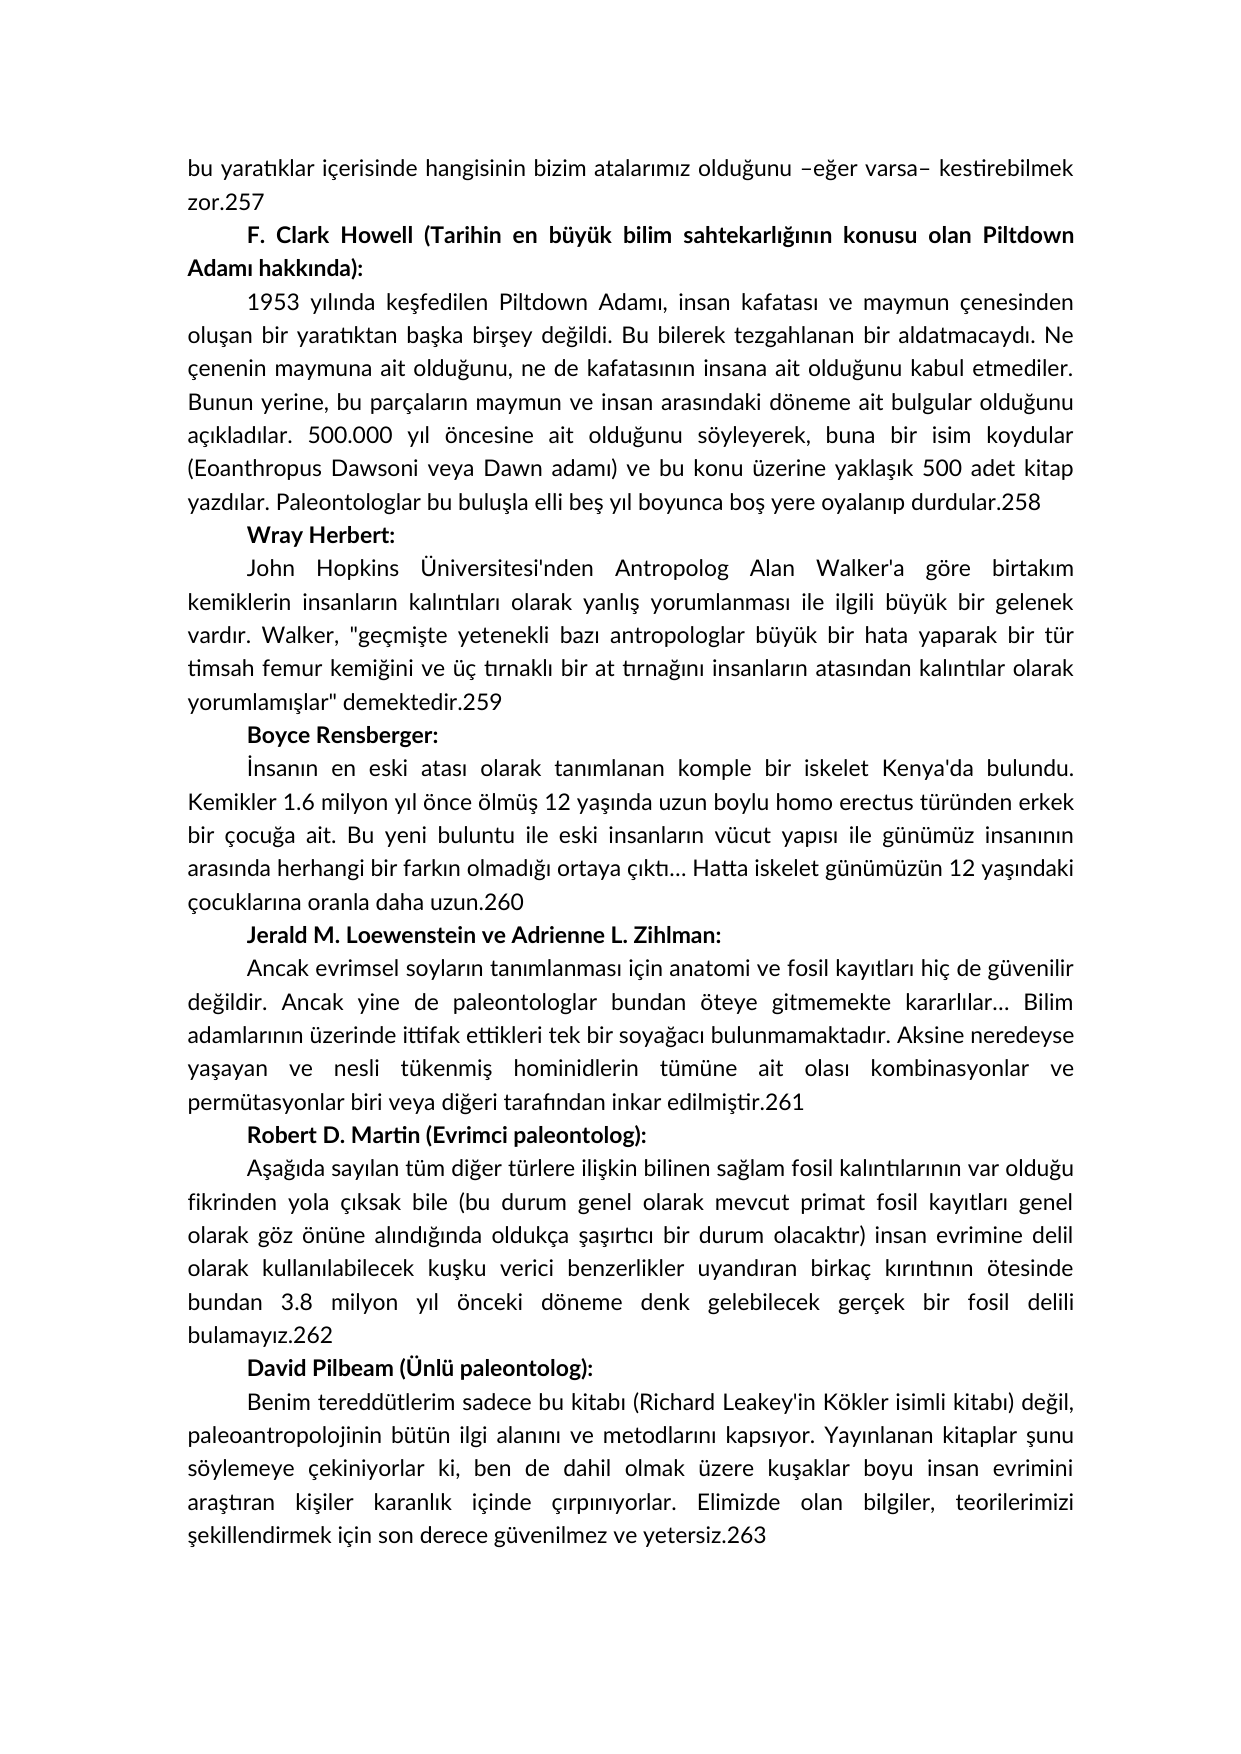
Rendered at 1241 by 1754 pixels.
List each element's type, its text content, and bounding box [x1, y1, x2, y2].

text Benim tereddütlerim sadece bu kitabı (Richard Leakey'in Kökler isimli kitabı) değil, paleoantropolojinin bütün ilgi alanını ve metodlarını kapsıyor. Yayınlanan kitaplar şunu söylemeye çekiniyorlar ki, ben de dahil olmak üzere kuşaklar boyu insan evrimini araştıran kişiler karanlık içinde çırpınıyorlar. Elimizde olan bilgiler, teorilerimizi şekillendirmek için son derece güvenilmez ve yetersiz.263 [187, 1383, 1075, 1550]
text Aşağıda sayılan tüm diğer türlere ilişkin bilinen sağlam fosil kalıntılarının var olduğu fikrinden yola çıksak bile (bu durum genel olarak mevcut primat fosil kayıtları genel olarak göz önüne alındığında oldukça şaşırtıcı bir durum olacaktır) insan evrimine delil olarak kullanılabilecek kuşku verici benzerlikler uyandıran birkaç kırıntının ötesinde bundan 3.8 milyon yıl önceki döneme denk gelebilecek gerçek bir fosil delili bulamayız.262 [187, 1150, 1075, 1350]
text 1953 yılında keşfedilen Piltdown Adamı, insan kafatası ve maymun çenesinden oluşan bir yaratıktan başka birşey değildi. Bu bilerek tezgahlanan bir aldatmacaydı. Ne çenenin maymuna ait olduğunu, ne de kafatasının insana ait olduğunu kabul etmediler. Bunun yerine, bu parçaların maymun ve insan arasındaki döneme ait bulgular olduğunu açıkladılar. 500.000 yıl öncesine ait olduğunu söyleyerek, buna bir isim koydular (Eoanthropus Dawsoni veya Dawn adamı) ve bu konu üzerine yaklaşık 500 adet kitap yazdılar. Paleontologlar bu buluşla elli beş yıl boyunca boş yere oyalanıp durdular.258 [187, 283, 1075, 517]
text Robert D. Martin (Evrimci paleontolog): [187, 1117, 1075, 1150]
text Wray Herbert: [187, 517, 1075, 550]
text İnsanın en eski atası olarak tanımlanan komple bir iskelet Kenya'da bulundu. Kemikler 1.6 milyon yıl önce ölmüş 12 yaşında uzun boylu homo erectus türünden erkek bir çocuğa ait. Bu yeni buluntu ile eski insanların vücut yapısı ile günümüz insanının arasında herhangi bir farkın olmadığı ortaya çıktı… Hatta iskelet günümüzün 12 yaşındaki çocuklarına oranla daha uzun.260 [187, 750, 1075, 917]
text Jerald M. Loewenstein ve Adrienne L. Zihlman: [187, 917, 1075, 950]
text Ancak evrimsel soyların tanımlanması için anatomi ve fosil kayıtları hiç de güvenilir değildir. Ancak yine de paleontologlar bundan öteye gitmemekte kararlılar… Bilim adamlarının üzerinde ittifak ettikleri tek bir soyağacı bulunmamaktadır. Aksine neredeyse yaşayan ve nesli tükenmiş hominidlerin tümüne ait olası kombinasyonlar ve permütasyonlar biri veya diğeri tarafından inkar edilmiştir.261 [187, 950, 1075, 1117]
text David Pilbeam (Ünlü paleontolog): [187, 1350, 1075, 1383]
text bu yaratıklar içerisinde hangisinin bizim atalarımız olduğunu –eğer varsa– kestirebilmek zor.257 [187, 150, 1075, 217]
text F. Clark Howell (Tarihin en büyük bilim sahtekarlığının konusu olan Piltdown Adamı hakkında): [187, 217, 1075, 283]
text Boyce Rensberger: [187, 717, 1075, 750]
text John Hopkins Üniversitesi'nden Antropolog Alan Walker'a göre birtakım kemiklerin insanların kalıntıları olarak yanlış yorumlanması ile ilgili büyük bir gelenek vardır. Walker, "geçmişte yetenekli bazı antropologlar büyük bir hata yaparak bir tür timsah femur kemiğini ve üç tırnaklı bir at tırnağını insanların atasından kalıntılar olarak yorumlamışlar" demektedir.259 [187, 550, 1075, 717]
